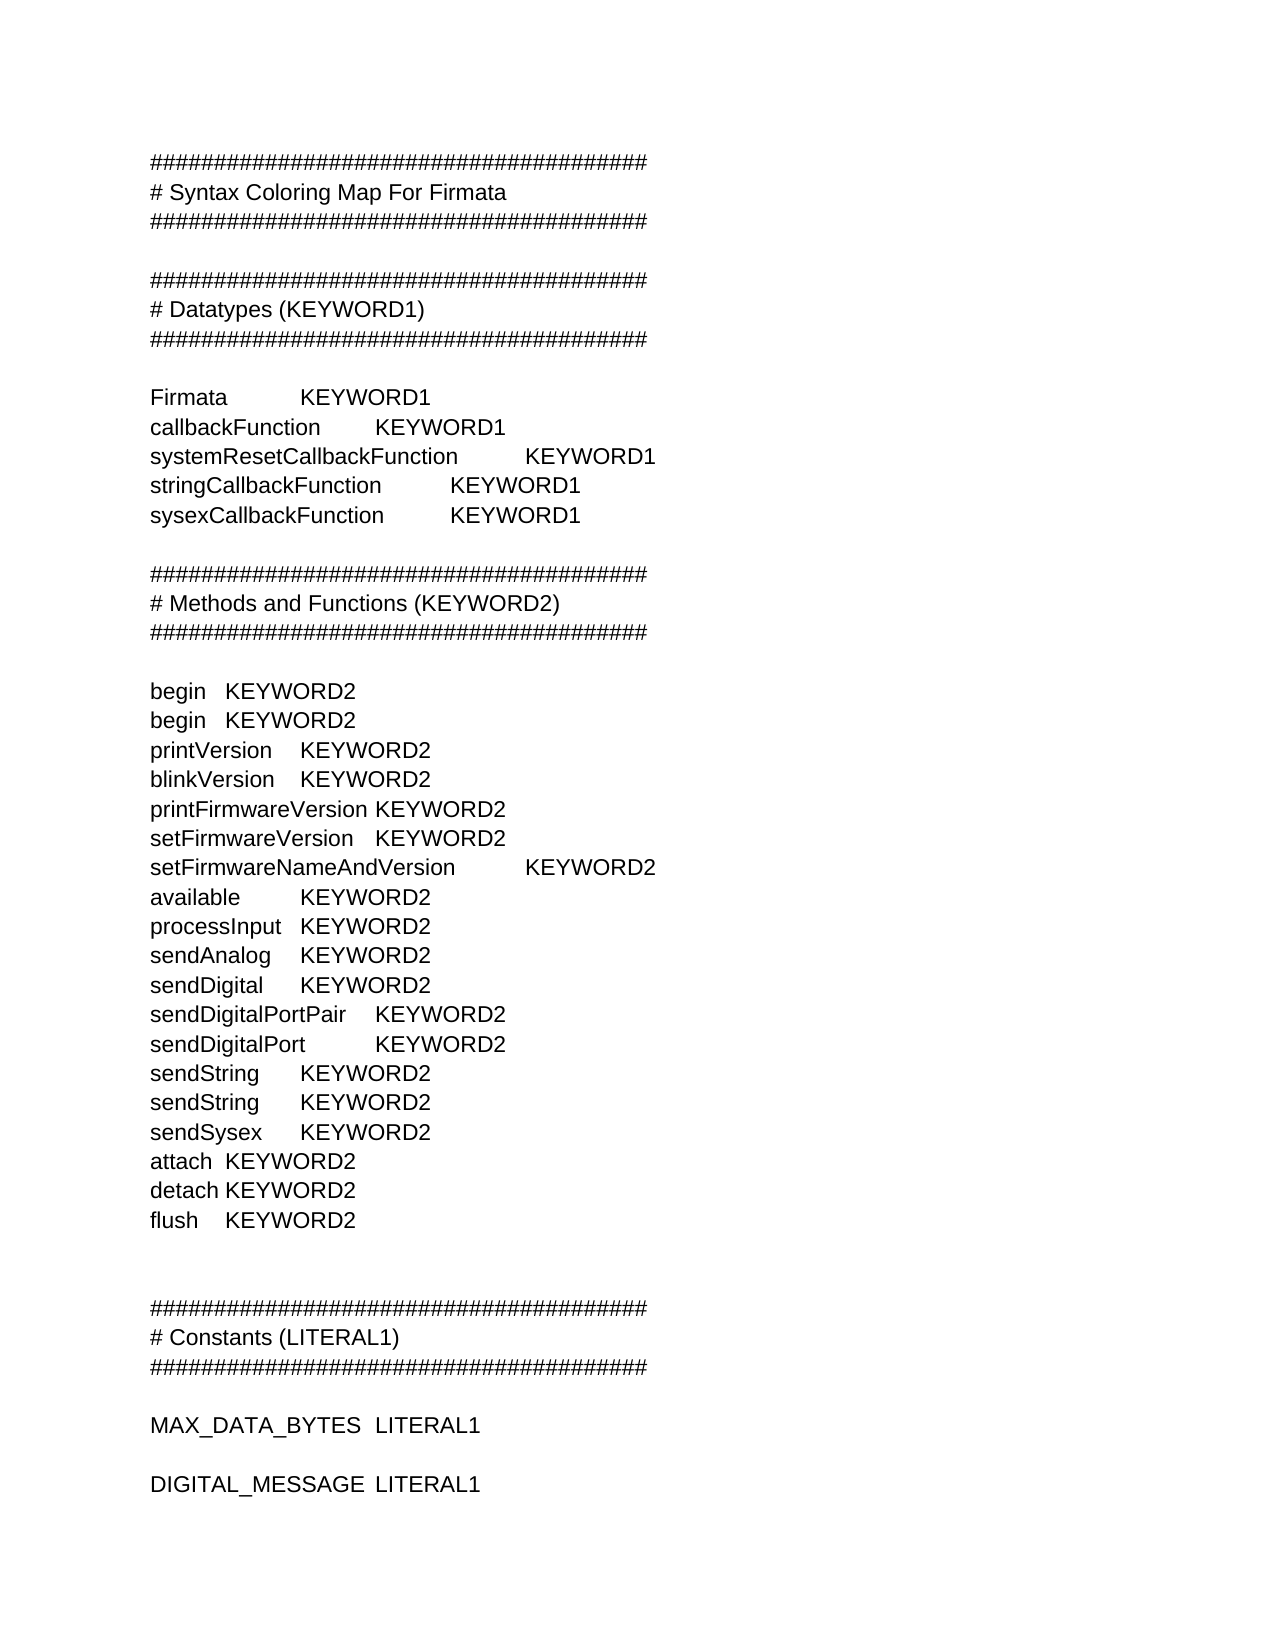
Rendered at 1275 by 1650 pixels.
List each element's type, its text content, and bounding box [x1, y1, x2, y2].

text ####################################### [150, 620, 1125, 646]
text processInput KEYWORD2 [150, 914, 1125, 939]
text printVersion KEYWORD2 [150, 737, 1125, 763]
text sendString KEYWORD2 [150, 1061, 1125, 1086]
text ####################################### [150, 326, 1125, 352]
text attach KEYWORD2 [150, 1149, 1125, 1174]
text available KEYWORD2 [150, 884, 1125, 910]
text stringCallbackFunction KEYWORD1 [150, 473, 1125, 499]
text sendDigital KEYWORD2 [150, 972, 1125, 998]
text sendDigitalPort KEYWORD2 [150, 1031, 1125, 1057]
text ####################################### [150, 1354, 1125, 1380]
text # Syntax Coloring Map For Firmata [150, 179, 1125, 205]
text sendDigitalPortPair KEYWORD2 [150, 1002, 1125, 1027]
text sendString KEYWORD2 [150, 1090, 1125, 1116]
text systemResetCallbackFunction KEYWORD1 [150, 444, 1125, 469]
text begin KEYWORD2 [150, 679, 1125, 704]
text # Constants (LITERAL1) [150, 1325, 1125, 1351]
text callbackFunction KEYWORD1 [150, 414, 1125, 440]
text # Methods and Functions (KEYWORD2) [150, 591, 1125, 616]
text sendSysex KEYWORD2 [150, 1119, 1125, 1145]
text ####################################### [150, 150, 1125, 176]
text setFirmwareNameAndVersion KEYWORD2 [150, 855, 1125, 881]
text sysexCallbackFunction KEYWORD1 [150, 502, 1125, 528]
text ####################################### [150, 1296, 1125, 1321]
text begin KEYWORD2 [150, 708, 1125, 734]
text sendAnalog KEYWORD2 [150, 943, 1125, 969]
text ####################################### [150, 561, 1125, 587]
text detach KEYWORD2 [150, 1178, 1125, 1204]
text blinkVersion KEYWORD2 [150, 767, 1125, 792]
text MAX_DATA_BYTES LITERAL1 [150, 1413, 1125, 1439]
text ####################################### [150, 267, 1125, 293]
text setFirmwareVersion KEYWORD2 [150, 826, 1125, 851]
text flush KEYWORD2 [150, 1207, 1125, 1233]
text DIGITAL_MESSAGE LITERAL1 [150, 1472, 1125, 1497]
text Firmata KEYWORD1 [150, 385, 1125, 411]
text ####################################### [150, 209, 1125, 234]
text # Datatypes (KEYWORD1) [150, 297, 1125, 322]
text printFirmwareVersion KEYWORD2 [150, 796, 1125, 822]
